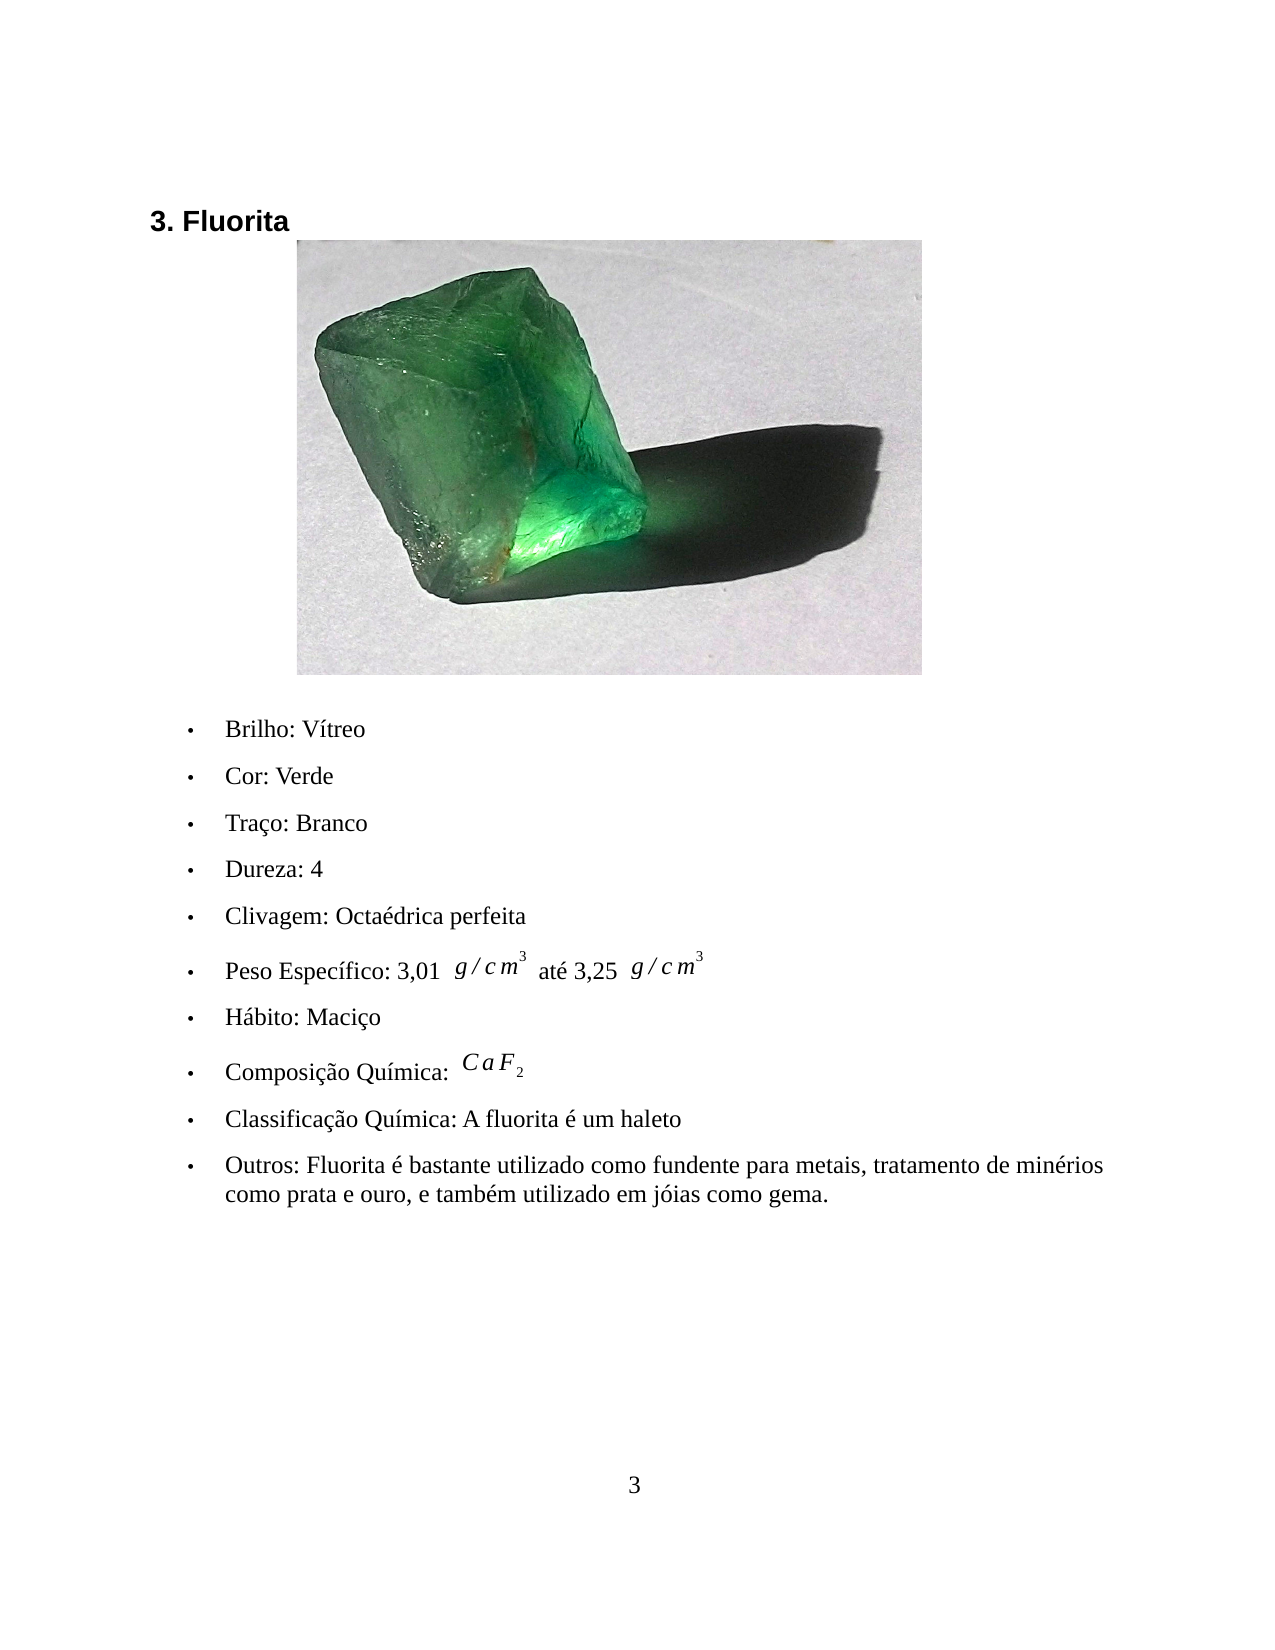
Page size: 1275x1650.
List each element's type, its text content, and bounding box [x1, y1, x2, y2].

list Composição Química: [187, 1049, 1125, 1086]
list Traço: Branco [187, 808, 1125, 837]
picture [296, 240, 922, 675]
list Classificação Química: A fluorita é um haleto [187, 1104, 1125, 1132]
list Peso Específico: 3,01 até 3,25 [187, 948, 1125, 984]
list Hábito: Maciço [187, 1002, 1125, 1031]
list Outros: Fluorita é bastante utilizado como fundente para metais, tratamento de minérios como prata e ouro, e também utilizado em jóias como gema. [187, 1150, 1125, 1208]
list Brilho: Vítreo [187, 714, 1125, 743]
list Dureza: 4 [187, 854, 1125, 883]
list Cor: Verde [187, 761, 1125, 790]
list Clivagem: Octaédrica perfeita [187, 901, 1125, 930]
subtitle 3. Fluorita [150, 204, 1125, 237]
